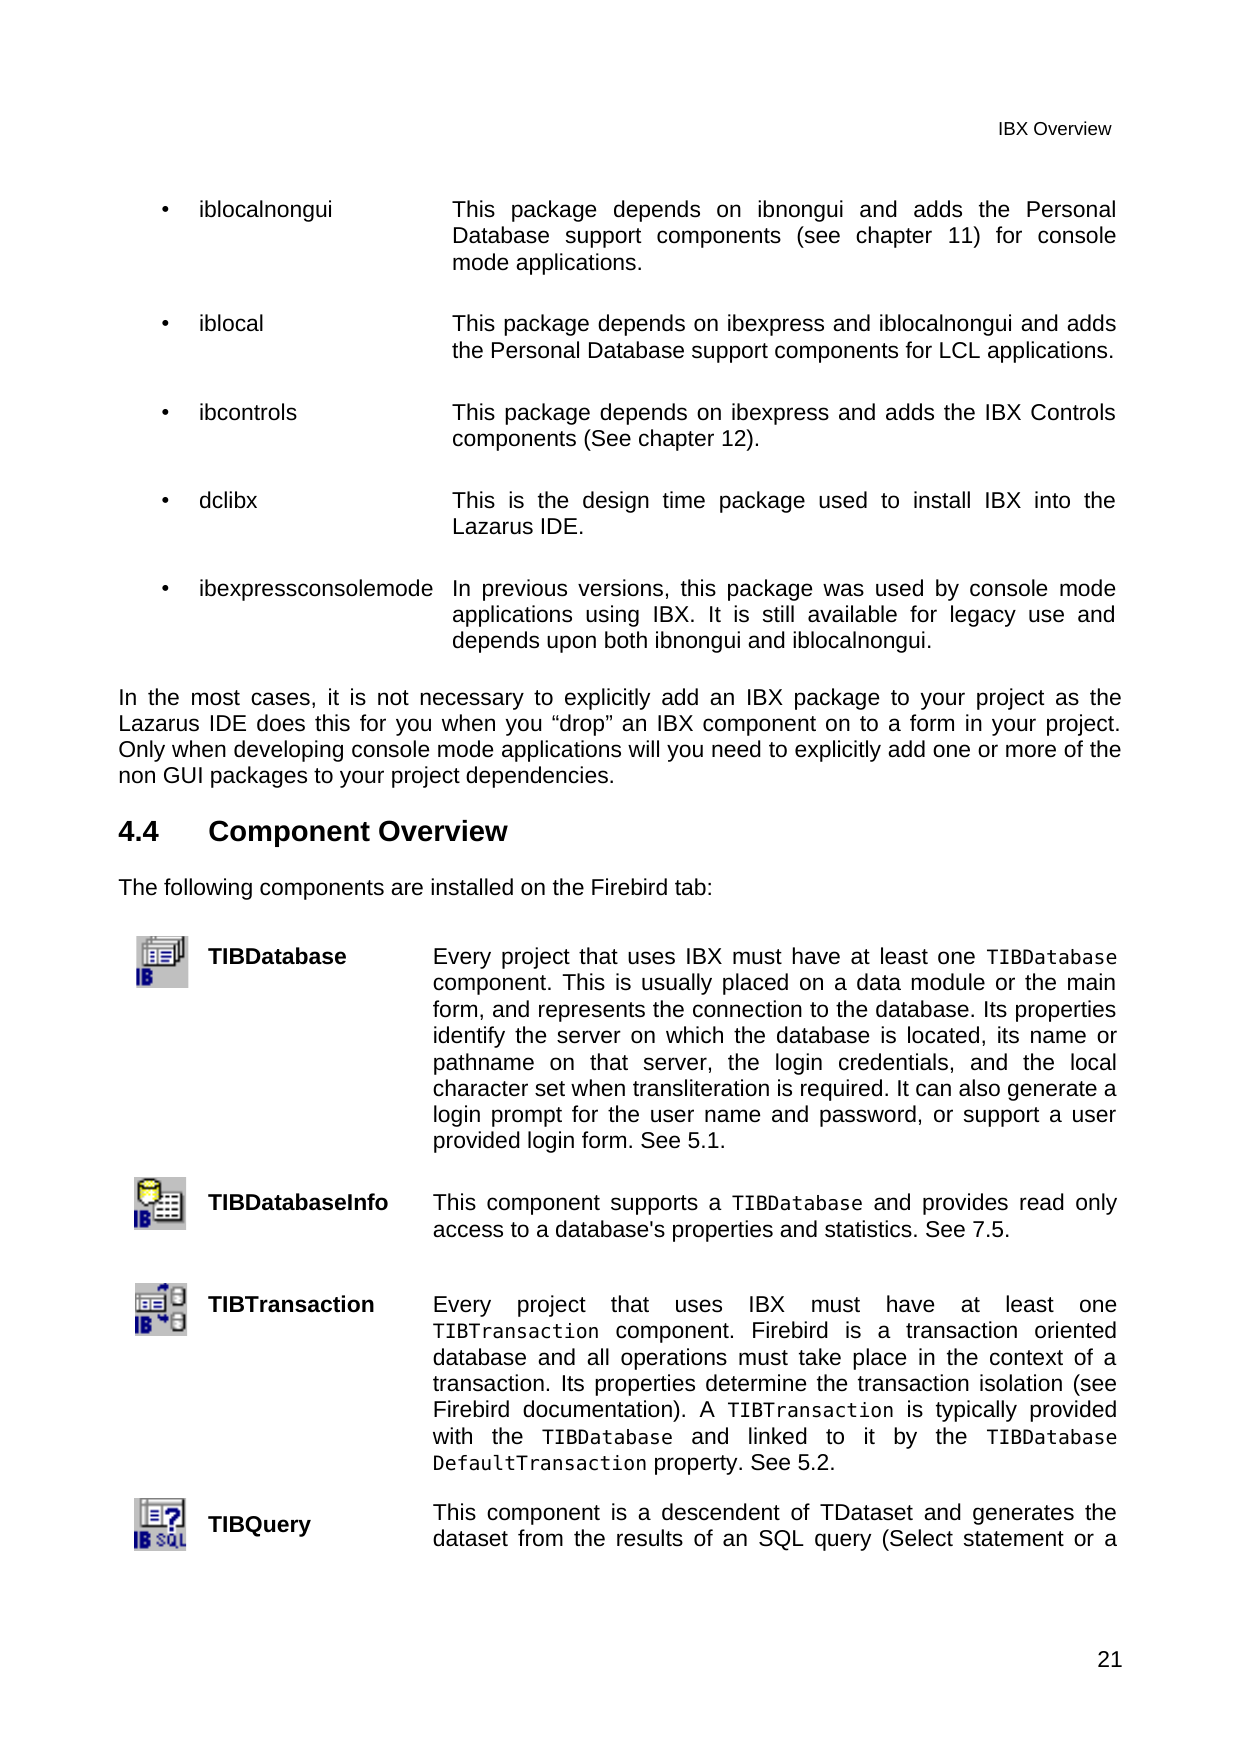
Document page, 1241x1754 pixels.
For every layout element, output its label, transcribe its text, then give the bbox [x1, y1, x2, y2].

table_cell [118, 1273, 202, 1493]
picture [134, 1177, 187, 1230]
table_cell TIBDatabaseInfo [202, 1172, 427, 1273]
table_header Every project that uses IBX must have at least one TIBDatabase component. This is usually placed on a data module or the main form, and represents the connection to the database. Its properties identify the server on which the database is located, its name or pathname on that server, the login credentials, and the local character set when transliteration is required. It can also generate a login prompt for the user name and password, or support a user provided login form. See 5.1. [427, 925, 1123, 1172]
picture [134, 1498, 187, 1551]
table_cell ibcontrols [118, 381, 446, 469]
table_cell In previous versions, this package was used by console mode applications using IBX. It is still available for legacy use and depends upon both ibnongui and iblocalnongui. [446, 557, 1122, 671]
text The following components are installed on the Firebird tab: [118, 873, 1122, 900]
table_cell iblocal [118, 293, 446, 381]
table_cell This component supports a TIBDatabase and provides read only access to a database's properties and statistics. See 7.5. [427, 1172, 1123, 1273]
table_cell [118, 1172, 202, 1273]
table_cell Every project that uses IBX must have at least one TIBTransaction component. Firebird is a transaction oriented database and all operations must take place in the context of a transaction. Its properties determine the transaction isolation (see Firebird documentation). A TIBTransaction is typically provided with the TIBDatabase and linked to it by the TIBDatabase DefaultTransaction property. See 5.2. [427, 1273, 1123, 1493]
table_cell iblocalnongui [118, 178, 446, 293]
table_cell ibexpressconsolemode [118, 557, 446, 671]
table_header TIBDatabase [202, 925, 427, 1172]
table_cell This package depends on ibnongui and adds the Personal Database support components (see chapter 11) for console mode applications. [446, 178, 1122, 293]
table_header [118, 925, 202, 1172]
table_cell dclibx [118, 469, 446, 557]
table_cell This component is a descendent of TDataset and generates the dataset from the results of an SQL query (Select statement or a [427, 1493, 1123, 1569]
text In the most cases, it is not necessary to explicitly add an IBX package to your project as the Lazarus IDE does this for you when you “drop” an IBX component on to a form in your project. Only when developing console mode applications will you need to explicitly add one or more of the non GUI packages to your project dependencies. [118, 683, 1122, 789]
table_cell This is the design time package used to install IBX into the Lazarus IDE. [446, 469, 1122, 557]
table_cell TIBTransaction [202, 1273, 427, 1493]
subtitle Component Overview [118, 814, 1122, 848]
table_cell [118, 1493, 202, 1569]
picture [135, 1283, 188, 1336]
table_cell This package depends on ibexpress and iblocalnongui and adds the Personal Database support components for LCL applications. [446, 293, 1122, 381]
picture [136, 936, 189, 988]
table_cell TIBQuery [202, 1493, 427, 1569]
table_cell This package depends on ibexpress and adds the IBX Controls components (See chapter 12). [446, 381, 1122, 469]
